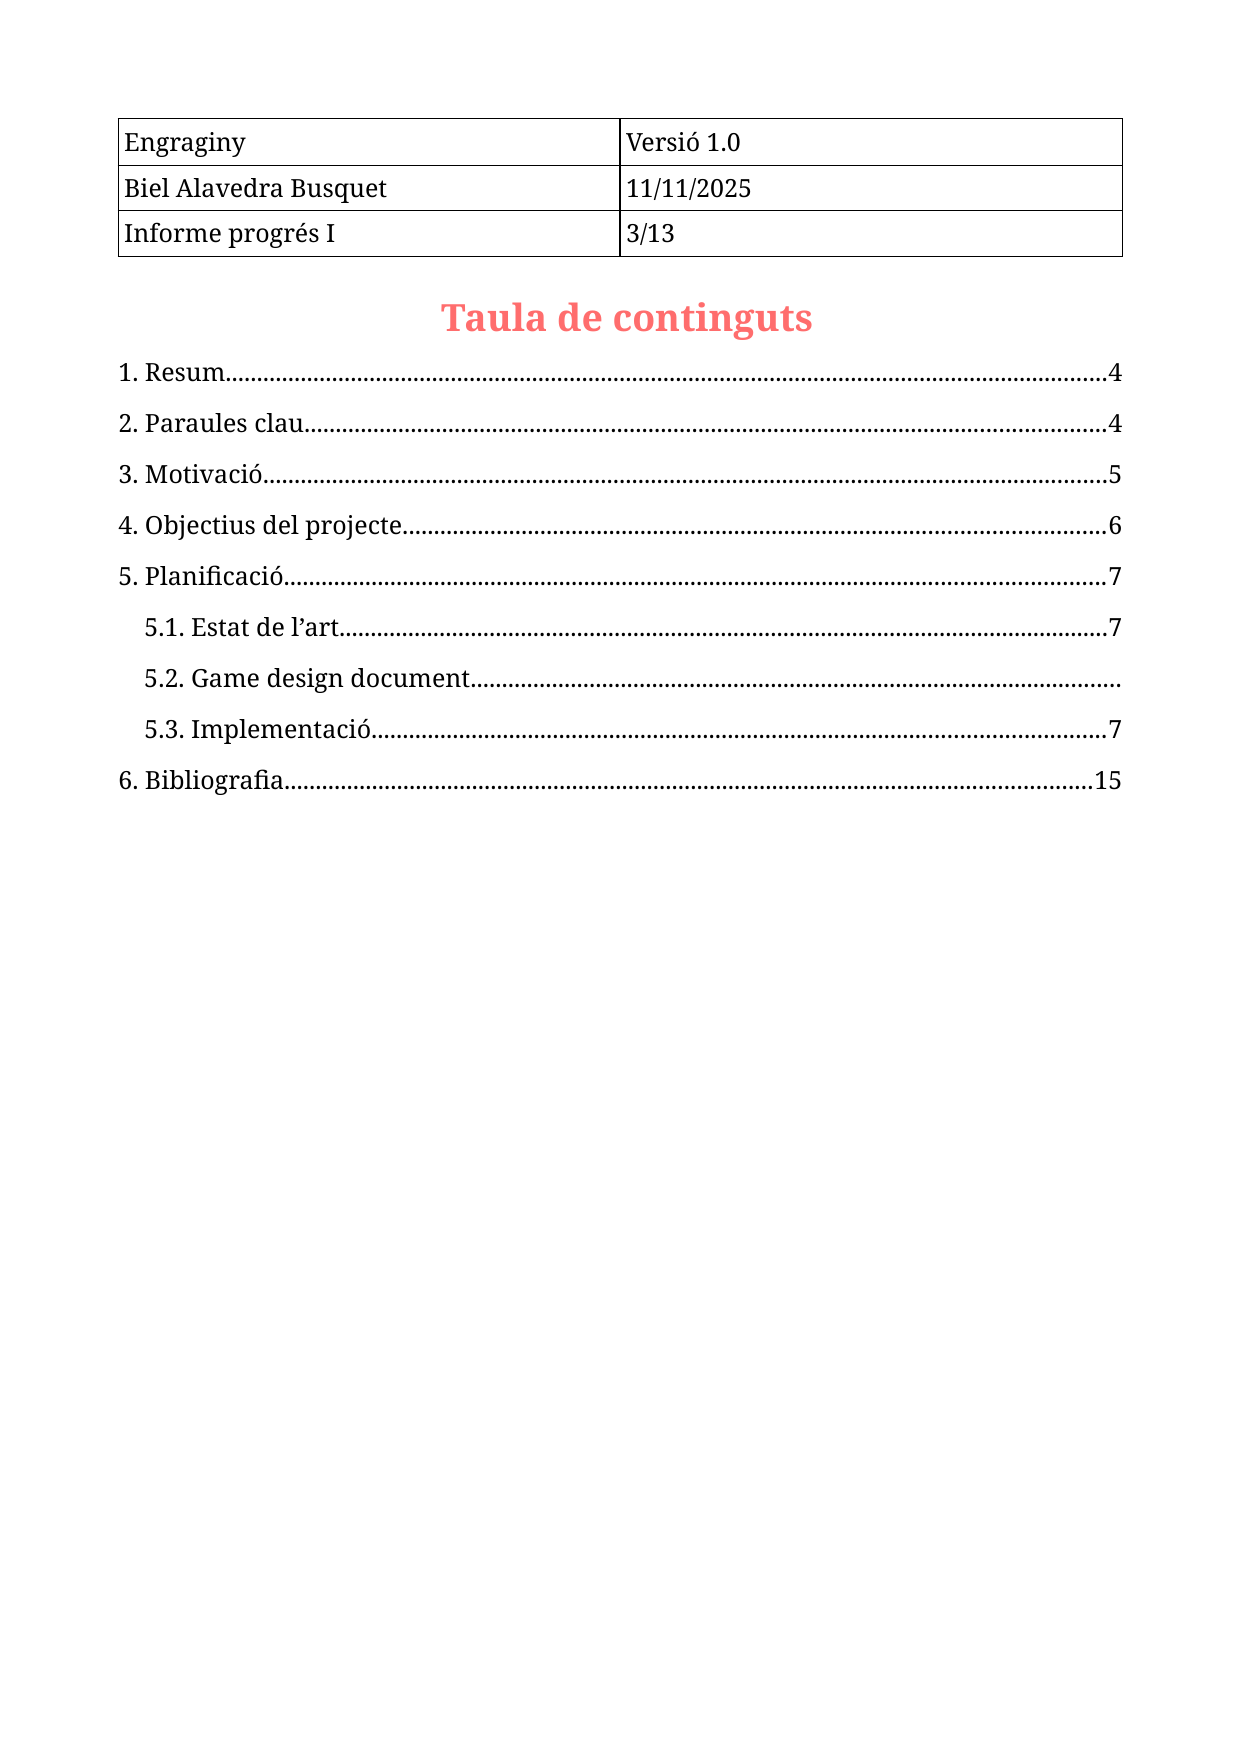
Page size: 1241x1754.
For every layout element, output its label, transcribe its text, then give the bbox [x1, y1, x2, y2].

text 2. Paraules clau 4 [118, 405, 1122, 439]
text 5.1. Estat de l’art 7 [118, 609, 1122, 644]
text 1. Resum 4 [118, 354, 1122, 388]
text 3. Motivació 5 [118, 456, 1122, 491]
text 5.3. Implementació 7 [118, 712, 1122, 746]
text 6. Bibliografia 15 [118, 763, 1122, 797]
text 5.2. Game design document [118, 661, 1122, 695]
text 4. Objectius del projecte. 6 [118, 507, 1122, 542]
subtitle Taula de continguts [399, 291, 1122, 342]
text 5. Planificació 7 [118, 558, 1122, 593]
